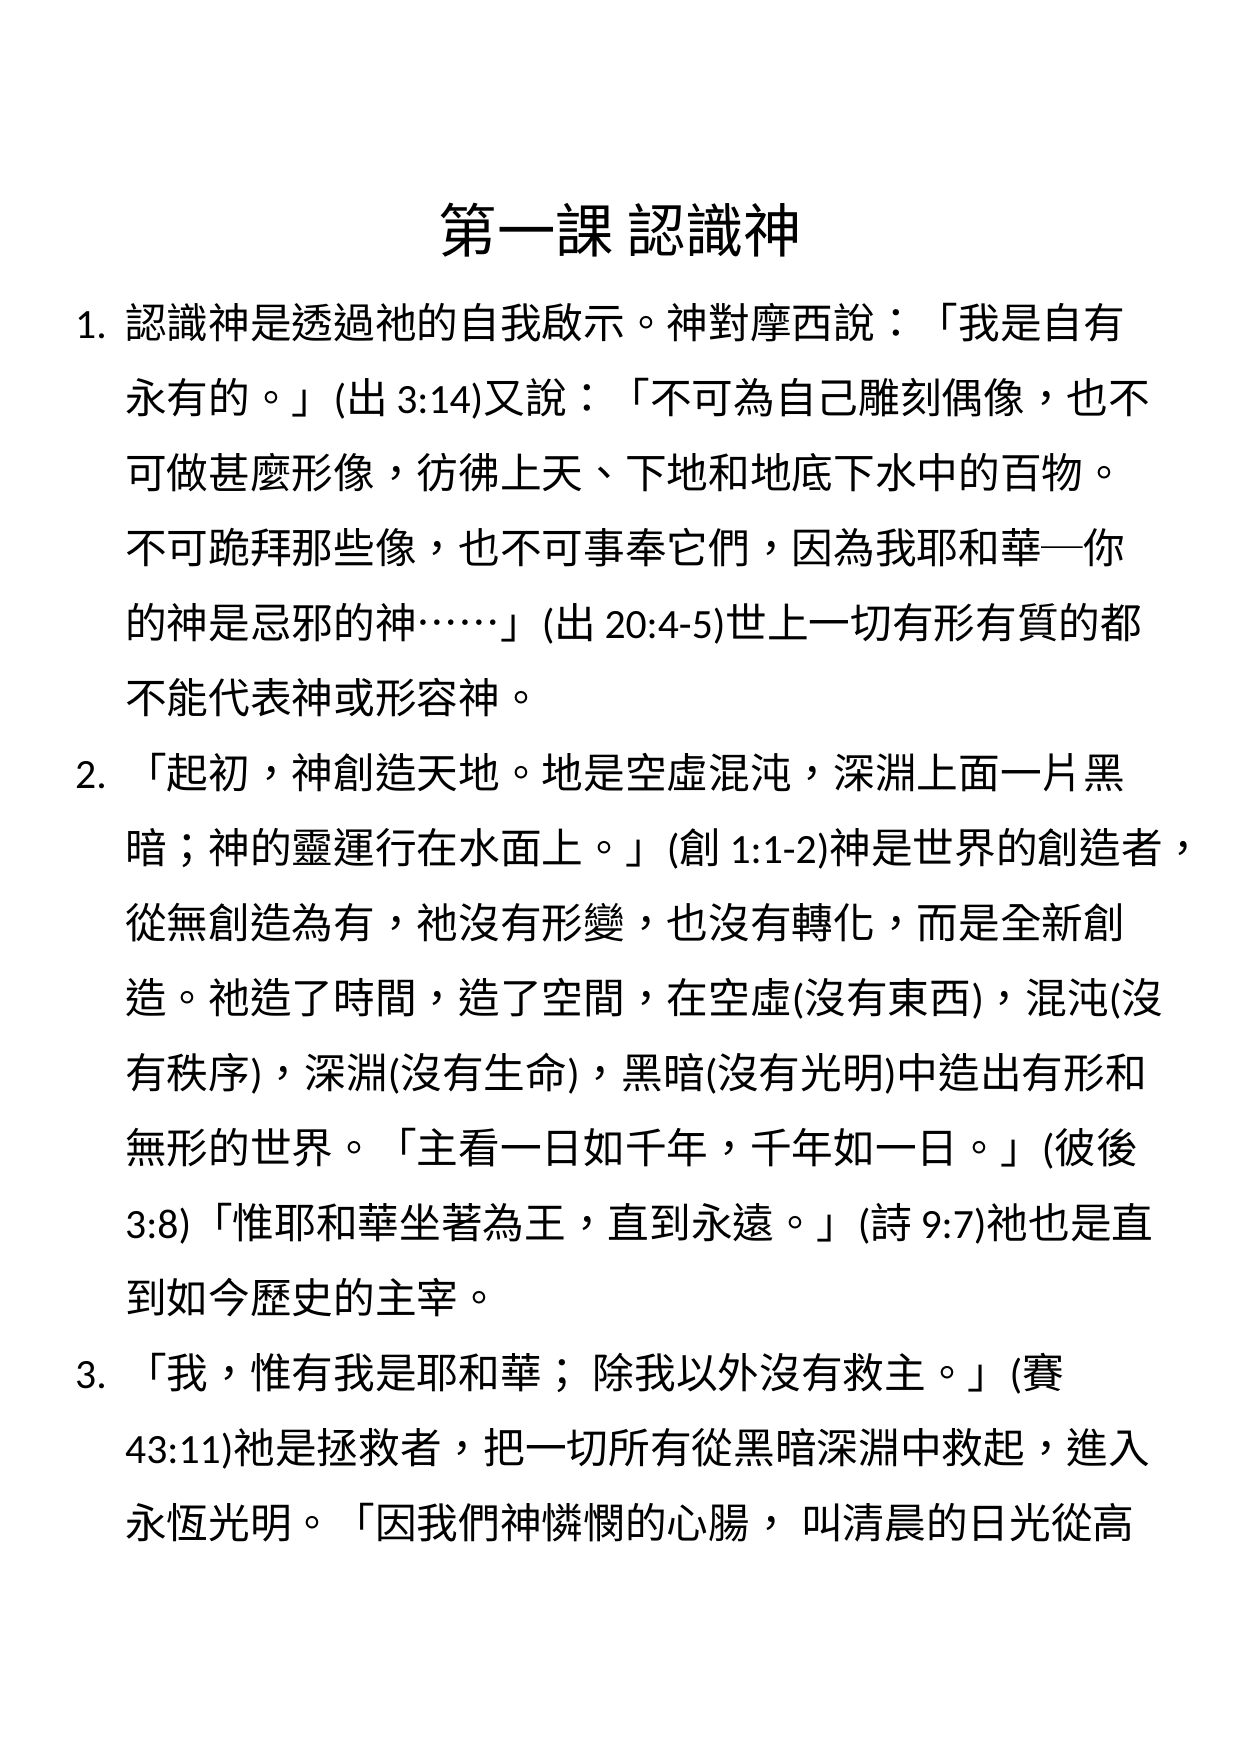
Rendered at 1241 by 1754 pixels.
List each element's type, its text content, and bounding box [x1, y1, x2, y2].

text 第一課 認識神 [75, 164, 1166, 277]
list 「我，惟有我是耶和華； 除我以外沒有救主。」(賽43:11)祂是拯救者，把一切所有從黑暗深淵中救起，進入永恆光明。「因我們神憐憫的心腸， 叫清晨的日光從高 [75, 1327, 1166, 1552]
list 認識神是透過祂的自我啟示。神對摩西說：「我是自有永有的。」(出3:14)又說：「不可為自己雕刻偶像，也不可做甚麼形像，彷彿上天、下地和地底下水中的百物。不可跪拜那些像，也不可事奉它們，因為我耶和華─你的神是忌邪的神……」(出20:4-5)世上一切有形有質的都不能代表神或形容神。 [75, 277, 1166, 727]
list 「起初，神創造天地。地是空虛混沌，深淵上面一片黑暗；神的靈運行在水面上。」(創1:1-2)神是世界的創造者，從無創造為有，祂沒有形變，也沒有轉化，而是全新創造。祂造了時間，造了空間，在空虛(沒有東西)，混沌(沒有秩序)，深淵(沒有生命)，黑暗(沒有光明)中造出有形和無形的世界。「主看一日如千年，千年如一日。」(彼後3:8)「惟耶和華坐著為王，直到永遠。」(詩9:7)祂也是直到如今歷史的主宰。 [75, 727, 1166, 1327]
